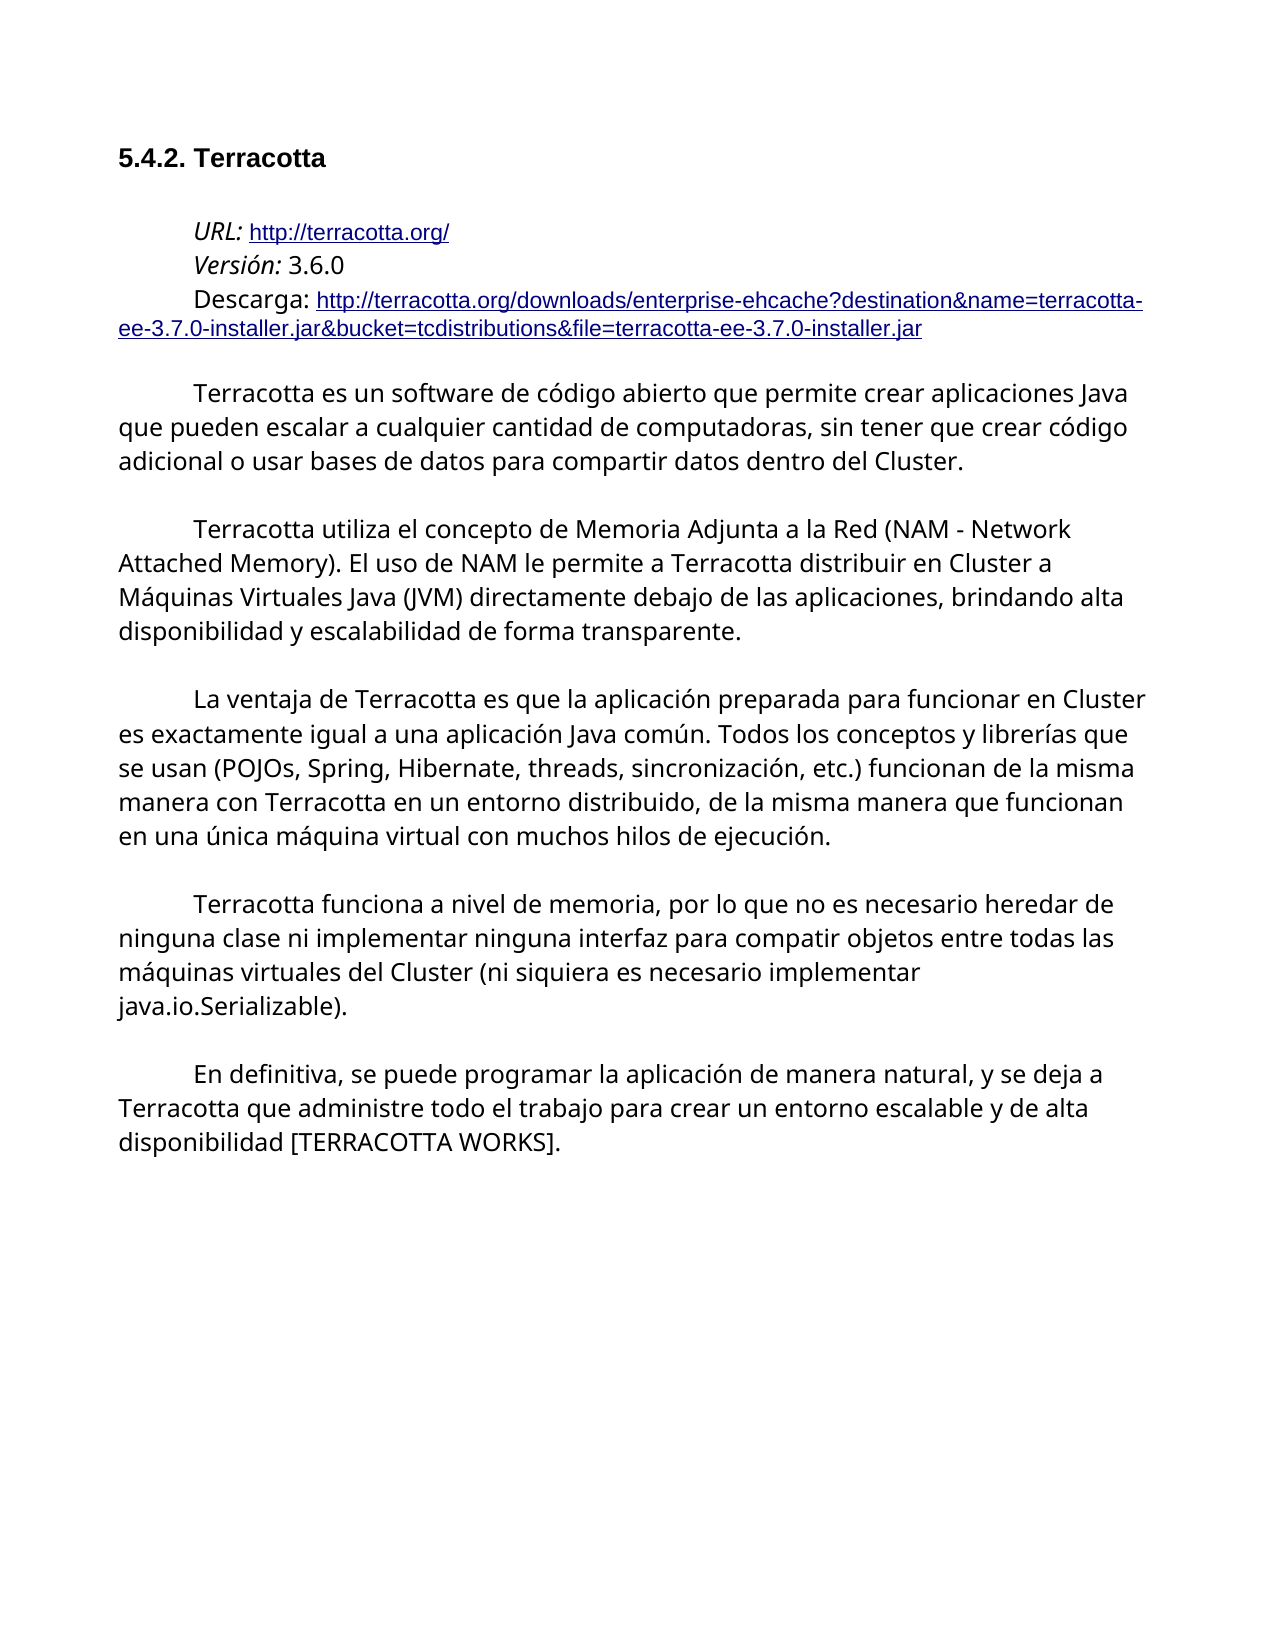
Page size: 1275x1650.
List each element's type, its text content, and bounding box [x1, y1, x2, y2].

subtitle 5.4.2. Terracotta [118, 143, 1157, 173]
text Descarga: http://terracotta.org/downloads/enterprise-ehcache?destination&name=terracotta-ee-3.7.0-installer.jar&bucket=tcdistributions&file=terracotta-ee-3.7.0-installer.jar [118, 282, 1157, 342]
text Terracotta es un software de código abierto que permite crear aplicaciones Java que pueden escalar a cualquier cantidad de computadoras, sin tener que crear código adicional o usar bases de datos para compartir datos dentro del Cluster. [118, 376, 1157, 478]
text Terracotta utiliza el concepto de Memoria Adjunta a la Red (NAM - Network Attached Memory). El uso de NAM le permite a Terracotta distribuir en Cluster a Máquinas Virtuales Java (JVM) directamente debajo de las aplicaciones, brindando alta disponibilidad y escalabilidad de forma transparente. [118, 512, 1157, 648]
text En definitiva, se puede programar la aplicación de manera natural, y se deja a Terracotta que administre todo el trabajo para crear un entorno escalable y de alta disponibilidad [TERRACOTTA WORKS]. [118, 1057, 1157, 1159]
text La ventaja de Terracotta es que la aplicación preparada para funcionar en Cluster es exactamente igual a una aplicación Java común. Todos los conceptos y librerías que se usan (POJOs, Spring, Hibernate, threads, sincronización, etc.) funcionan de la misma manera con Terracotta en un entorno distribuido, de la misma manera que funcionan en una única máquina virtual con muchos hilos de ejecución. [118, 682, 1157, 852]
text Versión: 3.6.0 [118, 248, 1157, 282]
text URL: http://terracotta.org/ [118, 214, 1157, 248]
text Terracotta funciona a nivel de memoria, por lo que no es necesario heredar de ninguna clase ni implementar ninguna interfaz para compatir objetos entre todas las máquinas virtuales del Cluster (ni siquiera es necesario implementar java.io.Serializable). [118, 887, 1157, 1023]
